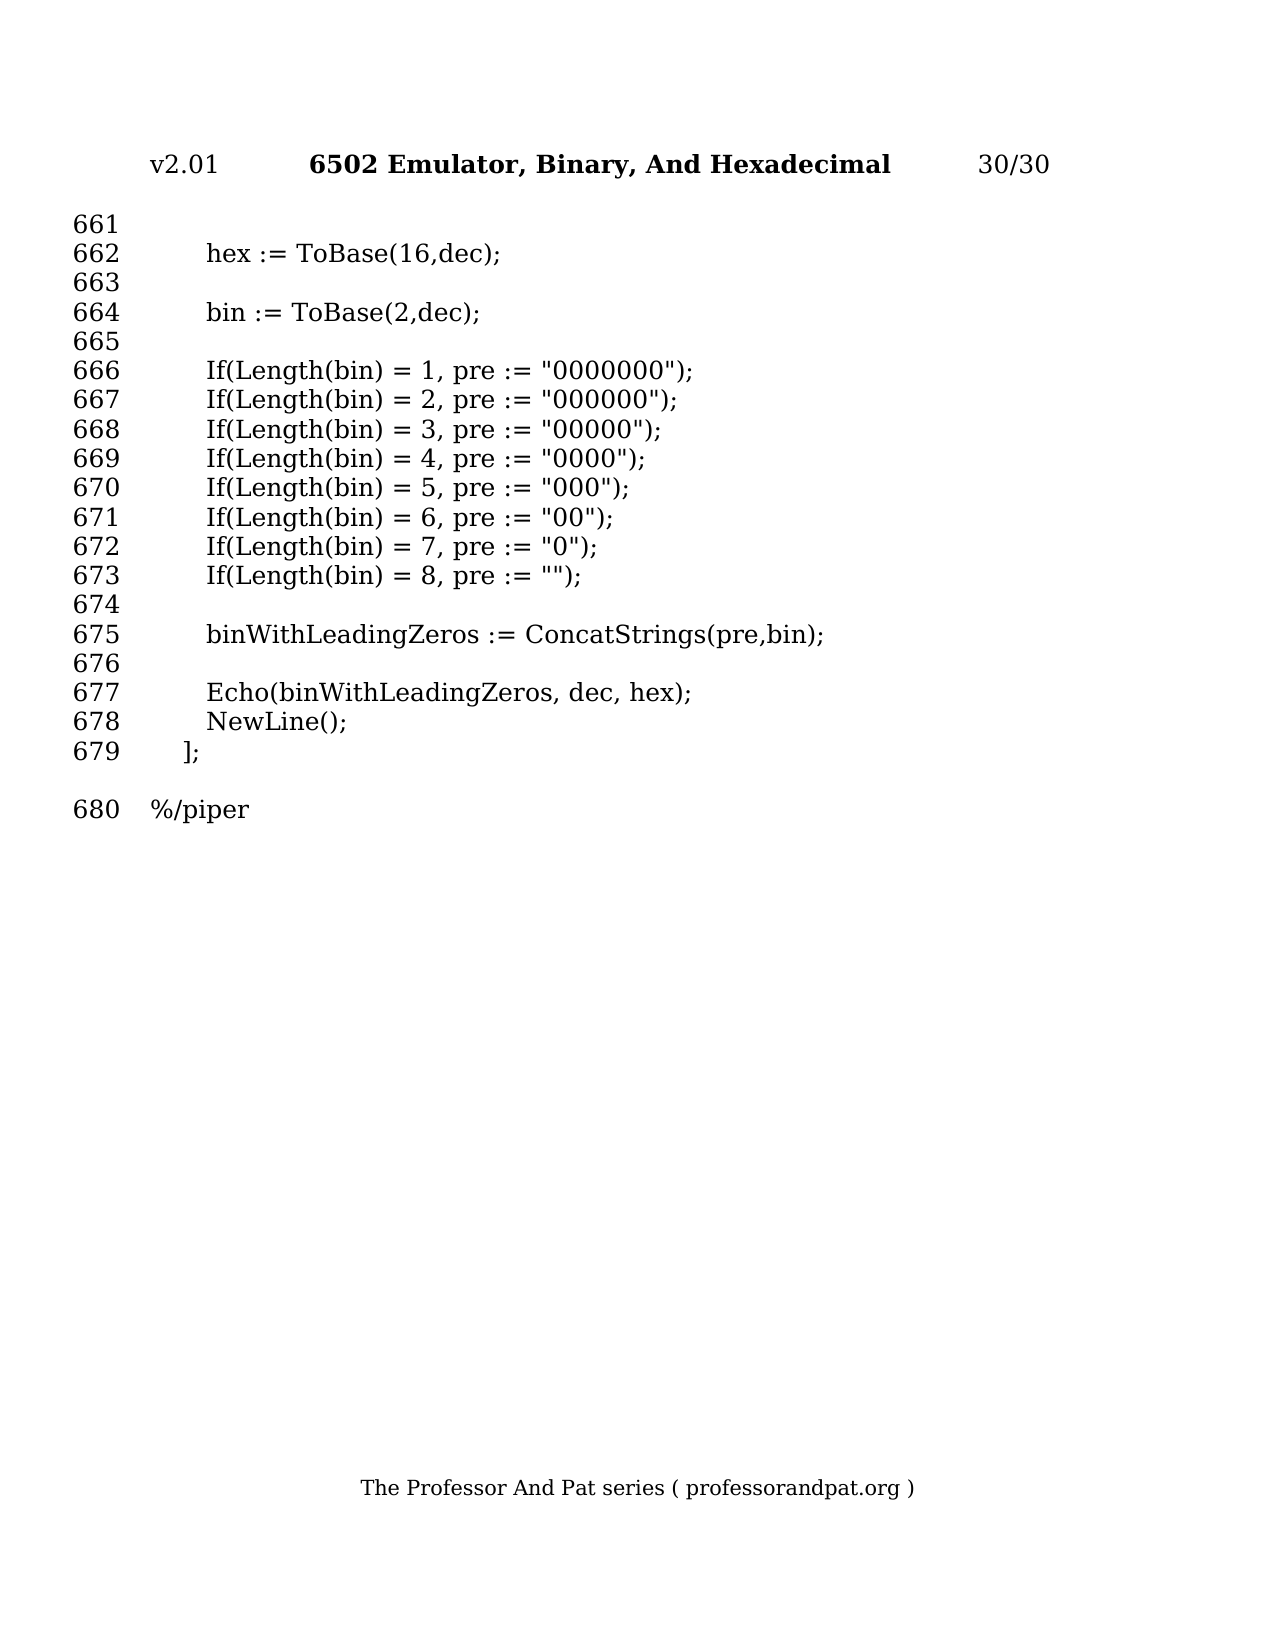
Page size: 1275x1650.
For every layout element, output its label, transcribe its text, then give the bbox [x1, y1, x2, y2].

text hex := ToBase(16,dec); [150, 239, 1125, 268]
text If(Length(bin) = 1, pre := "0000000"); [150, 356, 1125, 386]
text If(Length(bin) = 3, pre := "00000"); [150, 415, 1125, 444]
text If(Length(bin) = 5, pre := "000"); [150, 473, 1125, 503]
text If(Length(bin) = 6, pre := "00"); [150, 503, 1125, 532]
text If(Length(bin) = 8, pre := ""); [150, 561, 1125, 591]
text If(Length(bin) = 4, pre := "0000"); [150, 444, 1125, 473]
text %/piper [150, 795, 1125, 825]
text bin := ToBase(2,dec); [150, 298, 1125, 327]
text NewLine(); [150, 708, 1125, 737]
text If(Length(bin) = 7, pre := "0"); [150, 532, 1125, 561]
text binWithLeadingZeros := ConcatStrings(pre,bin); [150, 620, 1125, 649]
text If(Length(bin) = 2, pre := "000000"); [150, 386, 1125, 415]
text ]; [150, 737, 1125, 766]
text Echo(binWithLeadingZeros, dec, hex); [150, 678, 1125, 708]
